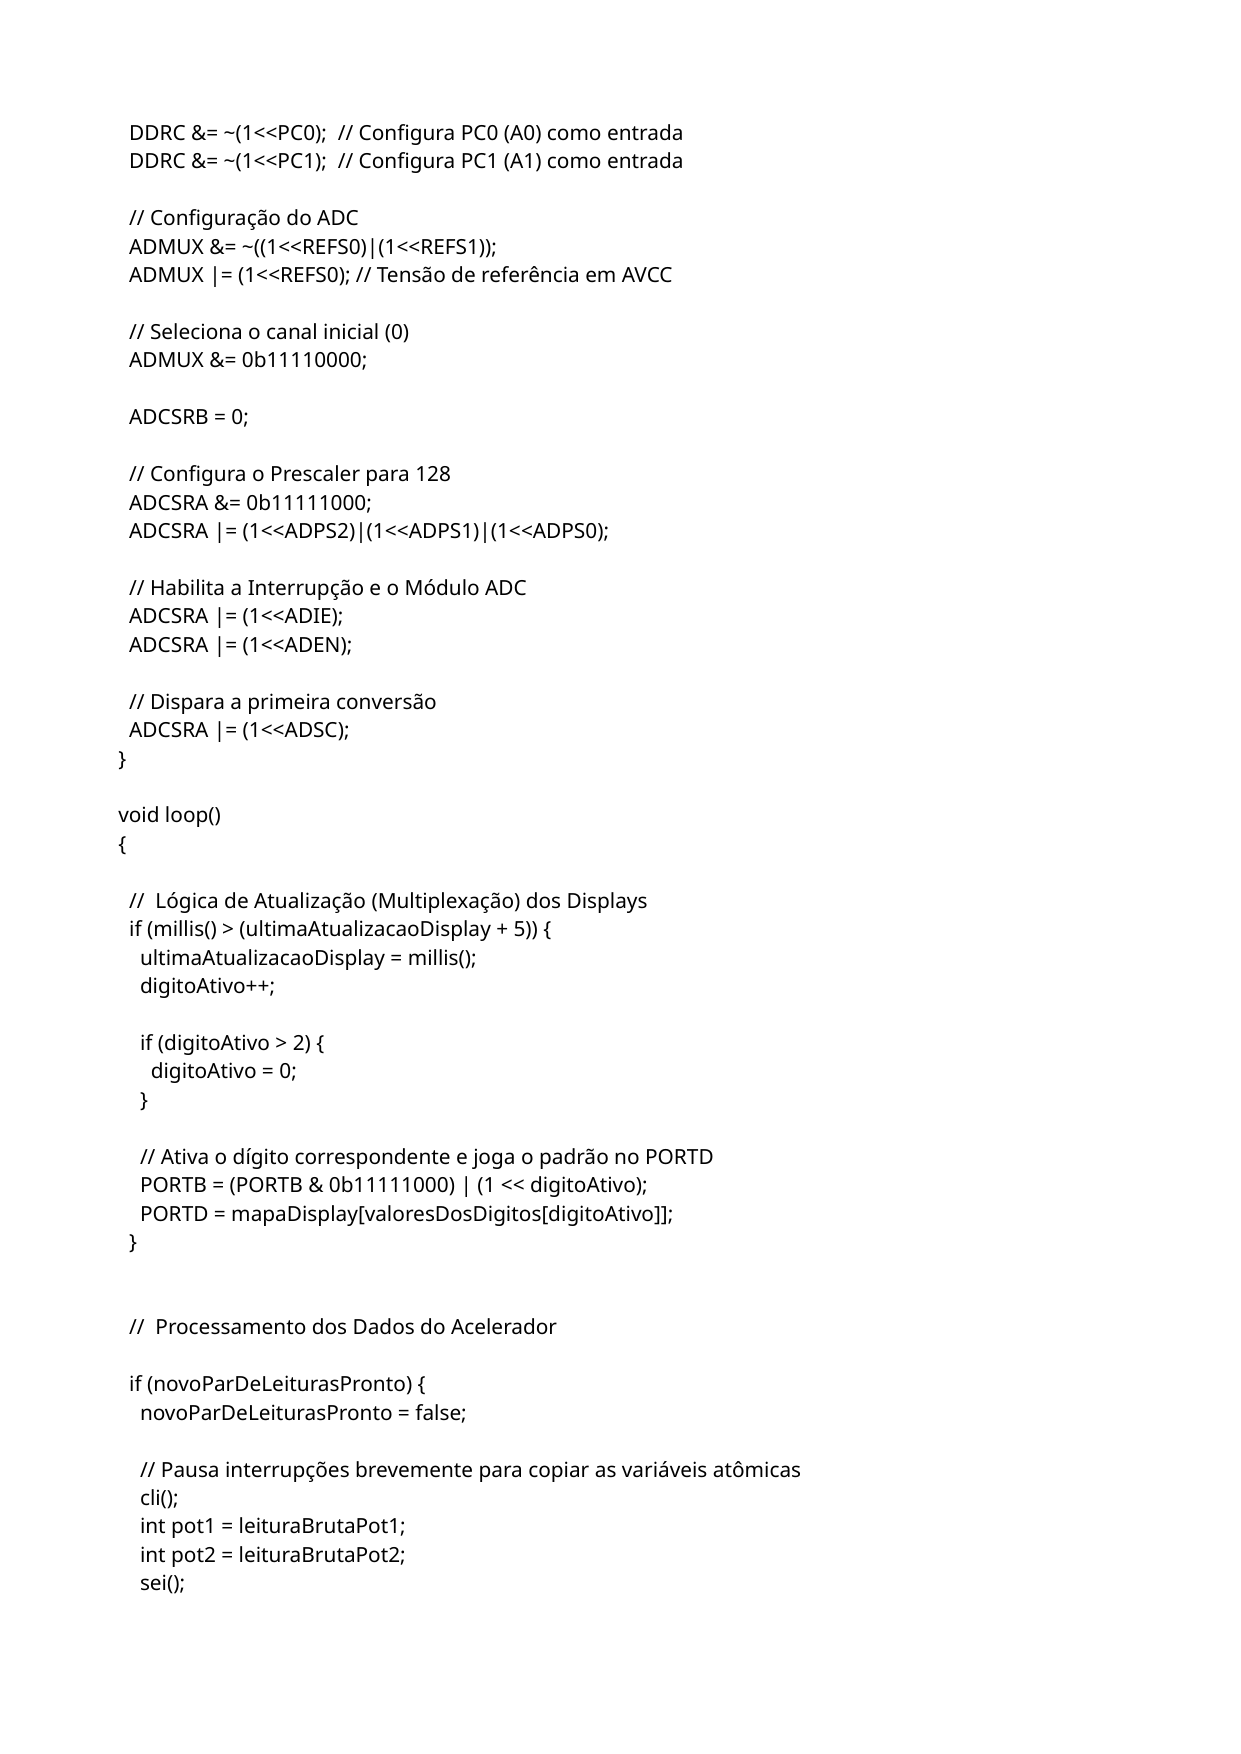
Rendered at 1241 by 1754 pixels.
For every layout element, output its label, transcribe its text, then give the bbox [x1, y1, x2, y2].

text ADMUX |= (1<<REFS0); // Tensão de referência em AVCC [118, 260, 1122, 289]
text PORTB = (PORTB & 0b11111000) | (1 << digitoAtivo); [118, 1170, 1122, 1199]
text sei(); [118, 1568, 1122, 1597]
text if (novoParDeLeiturasPronto) { [118, 1369, 1122, 1398]
text // Processamento dos Dados do Acelerador [118, 1312, 1122, 1341]
text ADCSRA |= (1<<ADSC); [118, 715, 1122, 744]
text // Ativa o dígito correspondente e joga o padrão no PORTD [118, 1142, 1122, 1170]
text cli(); [118, 1483, 1122, 1512]
text // Configura o Prescaler para 128 [118, 459, 1122, 488]
text ADCSRA |= (1<<ADPS2)|(1<<ADPS1)|(1<<ADPS0); [118, 516, 1122, 545]
text // Habilita a Interrupção e o Módulo ADC [118, 573, 1122, 602]
text ADCSRB = 0; [118, 402, 1122, 431]
text void loop() [118, 801, 1122, 829]
text DDRC &= ~(1<<PC1); // Configura PC1 (A1) como entrada [118, 147, 1122, 175]
text ADCSRA |= (1<<ADIE); [118, 602, 1122, 630]
text if (millis() > (ultimaAtualizacaoDisplay + 5)) { [118, 914, 1122, 943]
text novoParDeLeiturasPronto = false; [118, 1398, 1122, 1426]
text { [118, 829, 1122, 857]
text DDRC &= ~(1<<PC0); // Configura PC0 (A0) como entrada [118, 118, 1122, 147]
text ADCSRA &= 0b11111000; [118, 488, 1122, 516]
text // Seleciona o canal inicial (0) [118, 317, 1122, 346]
text int pot2 = leituraBrutaPot2; [118, 1540, 1122, 1568]
text ADCSRA |= (1<<ADEN); [118, 630, 1122, 658]
text if (digitoAtivo > 2) { [118, 1028, 1122, 1057]
text // Dispara a primeira conversão [118, 687, 1122, 715]
text ultimaAtualizacaoDisplay = millis(); [118, 943, 1122, 971]
text } [118, 744, 1122, 772]
text PORTD = mapaDisplay[valoresDosDigitos[digitoAtivo]]; [118, 1199, 1122, 1227]
text ADMUX &= ~((1<<REFS0)|(1<<REFS1)); [118, 232, 1122, 260]
text // Pausa interrupções brevemente para copiar as variáveis atômicas [118, 1455, 1122, 1483]
text // Lógica de Atualização (Multiplexação) dos Displays [118, 886, 1122, 914]
text ADMUX &= 0b11110000; [118, 346, 1122, 374]
text } [118, 1085, 1122, 1113]
text digitoAtivo = 0; [118, 1057, 1122, 1085]
text digitoAtivo++; [118, 971, 1122, 1000]
text } [118, 1227, 1122, 1256]
text int pot1 = leituraBrutaPot1; [118, 1512, 1122, 1540]
text // Configuração do ADC [118, 203, 1122, 232]
